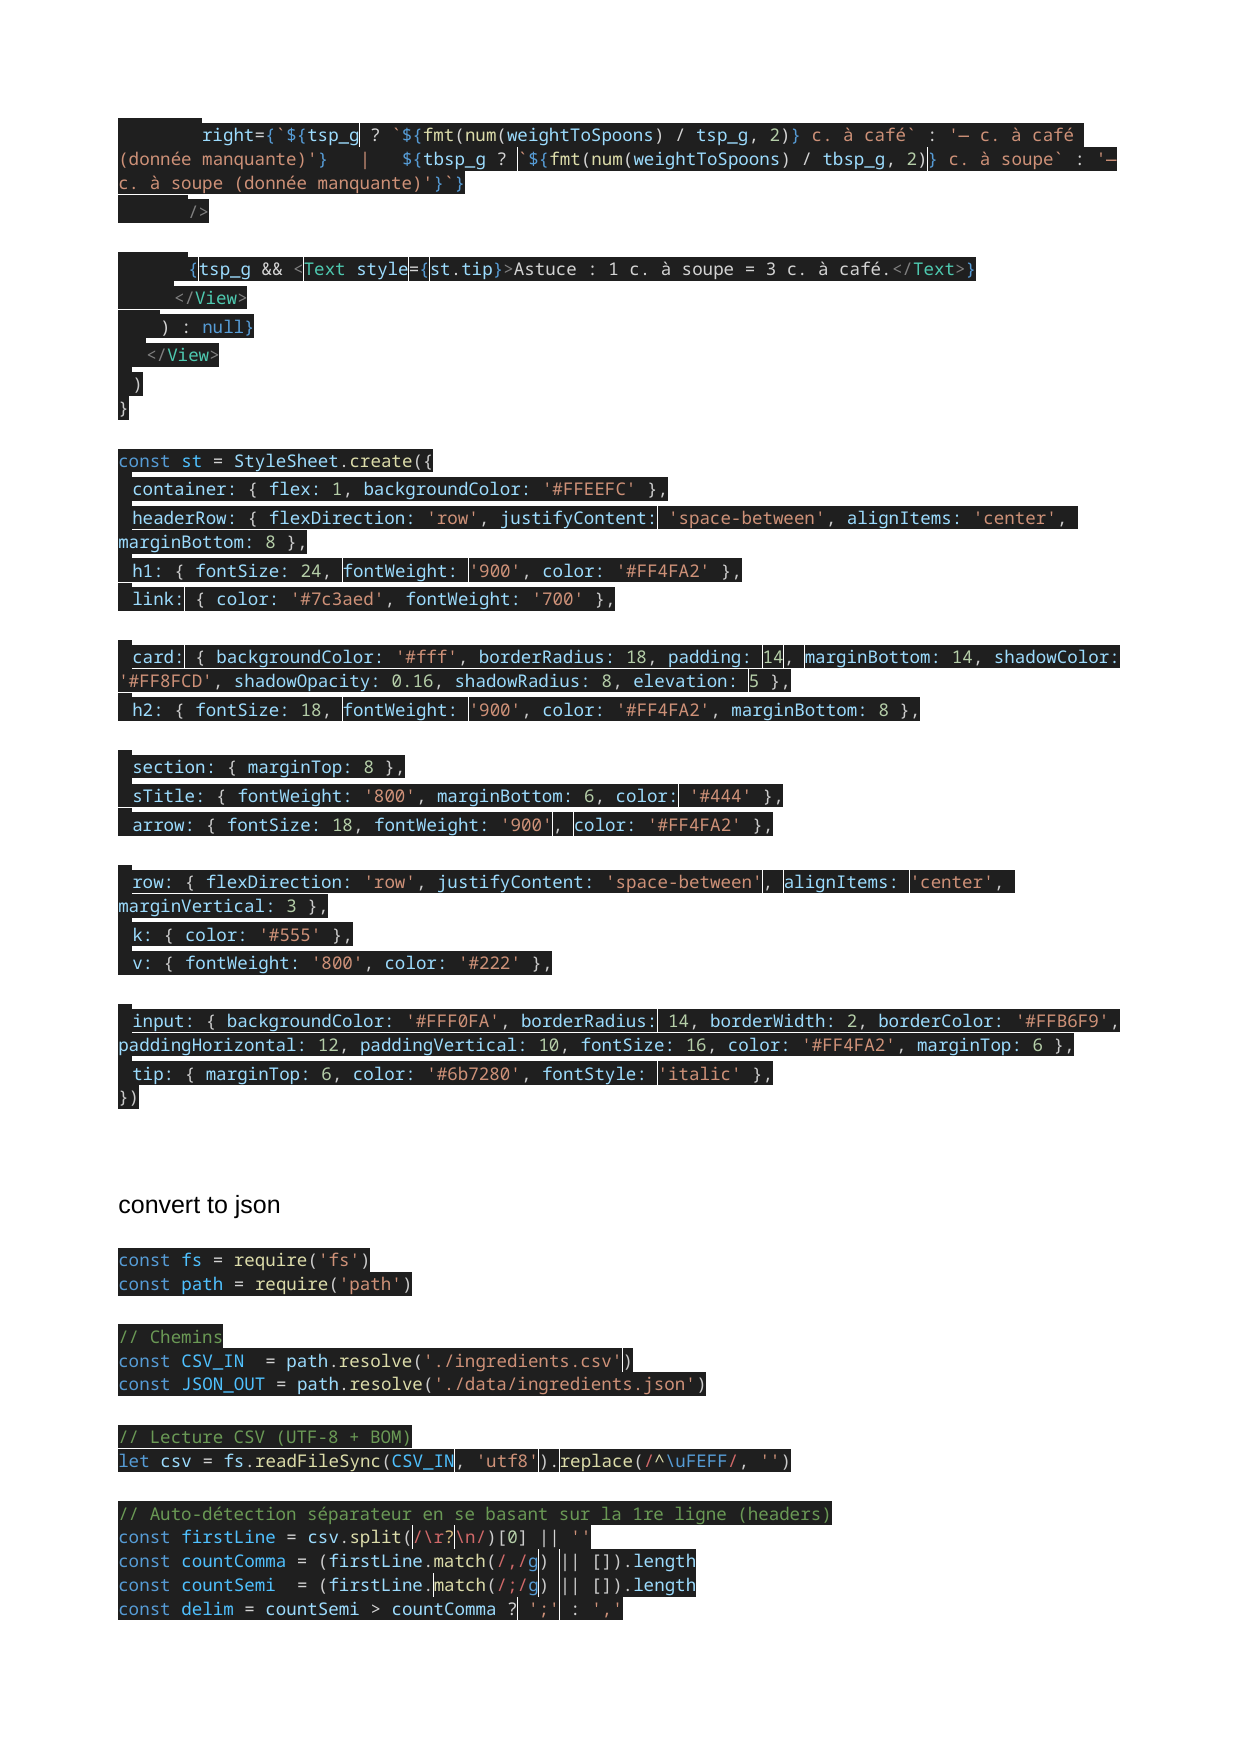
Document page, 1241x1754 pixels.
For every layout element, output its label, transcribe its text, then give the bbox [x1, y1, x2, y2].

text const path = require('path') [118, 1272, 1122, 1296]
text const st = StyleSheet.create({ [118, 448, 1122, 472]
text h2: { fontSize: 18, fontWeight: '900', color: '#FF4FA2', marginBottom: 8 }, [118, 692, 1122, 721]
text h1: { fontSize: 24, fontWeight: '900', color: '#FF4FA2' }, [118, 554, 1122, 582]
text k: { color: '#555' }, [118, 918, 1122, 946]
text const firstLine = csv.split(/\r?\n/)[0] || '' [118, 1525, 1122, 1549]
text link: { color: '#7c3aed', fontWeight: '700' }, [118, 582, 1122, 611]
text // Auto-détection séparateur en se basant sur la 1re ligne (headers) [118, 1501, 1122, 1525]
text // Lecture CSV (UTF-8 + BOM) [118, 1425, 1122, 1448]
text container: { flex: 1, backgroundColor: '#FFEEFC' }, [118, 472, 1122, 501]
text const countSemi = (firstLine.match(/;/g) || []).length [118, 1573, 1122, 1597]
text </View> [118, 338, 1122, 367]
text {tsp_g && <Text style={st.tip}>Astuce : 1 c. à soupe = 3 c. à café.</Text>} [118, 252, 1122, 281]
text row: { flexDirection: 'row', justifyContent: 'space-between', alignItems: 'center', marginVertical: 3 }, [118, 865, 1122, 918]
text arrow: { fontSize: 18, fontWeight: '900', color: '#FF4FA2' }, [118, 807, 1122, 836]
text } [118, 396, 1122, 420]
text v: { fontWeight: '800', color: '#222' }, [118, 946, 1122, 975]
text /> [118, 194, 1122, 223]
text input: { backgroundColor: '#FFF0FA', borderRadius: 14, borderWidth: 2, borderColor: '#FFB6F9', paddingHorizontal: 12, paddingVertical: 10, fontSize: 16, color: '#FF4FA2', marginTop: 6 }, [118, 1004, 1122, 1056]
text let csv = fs.readFileSync(CSV_IN, 'utf8').replace(/^\uFEFF/, '') [118, 1448, 1122, 1472]
text const countComma = (firstLine.match(/,/g) || []).length [118, 1549, 1122, 1573]
text const JSON_OUT = path.resolve('./data/ingredients.json') [118, 1372, 1122, 1396]
text const delim = countSemi > countComma ? ';' : ',' [118, 1597, 1122, 1620]
text right={`${tsp_g ? `${fmt(num(weightToSpoons) / tsp_g, 2)} c. à café` : '— c. à café (donnée manquante)'} | ${tbsp_g ? `${fmt(num(weightToSpoons) / tbsp_g, 2)} c. à soupe` : '— c. à soupe (donnée manquante)'}`} [118, 118, 1122, 194]
text tip: { marginTop: 6, color: '#6b7280', fontStyle: 'italic' }, [118, 1056, 1122, 1085]
text </View> [118, 281, 1122, 309]
text convert to json [118, 1190, 1122, 1219]
text section: { marginTop: 8 }, [118, 750, 1122, 779]
text // Chemins [118, 1324, 1122, 1348]
text headerRow: { flexDirection: 'row', justifyContent: 'space-between', alignItems: 'center', marginBottom: 8 }, [118, 501, 1122, 554]
text ) [118, 367, 1122, 396]
text sTitle: { fontWeight: '800', marginBottom: 6, color: '#444' }, [118, 779, 1122, 807]
text const fs = require('fs') [118, 1248, 1122, 1272]
text ) : null} [118, 309, 1122, 338]
text }) [118, 1085, 1122, 1109]
text const CSV_IN = path.resolve('./ingredients.csv') [118, 1348, 1122, 1372]
text card: { backgroundColor: '#fff', borderRadius: 18, padding: 14, marginBottom: 14, shadowColor: '#FF8FCD', shadowOpacity: 0.16, shadowRadius: 8, elevation: 5 }, [118, 640, 1122, 692]
